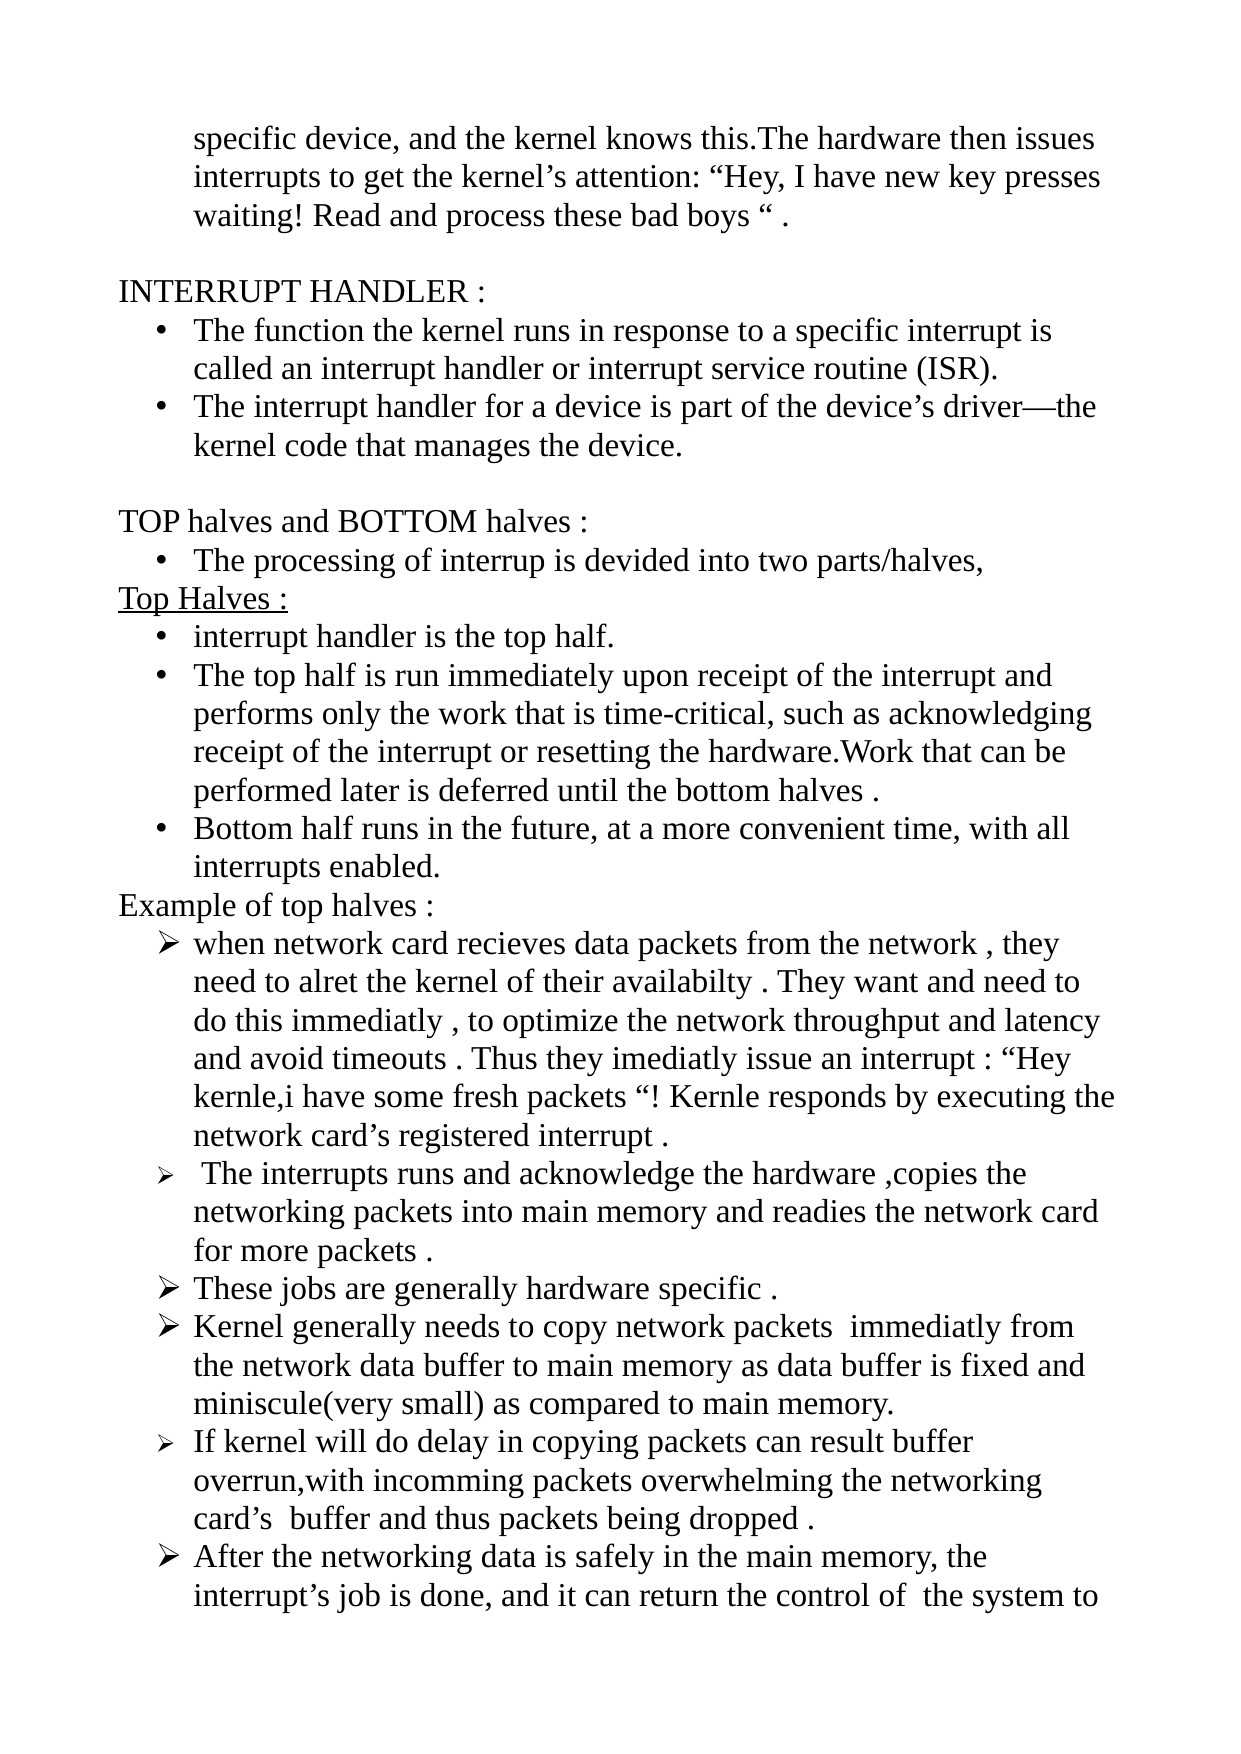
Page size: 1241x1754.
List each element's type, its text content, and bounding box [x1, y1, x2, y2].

text Top Halves : [118, 578, 1122, 616]
list The top half is run immediately upon receipt of the interrupt and performs only the work that is time-critical, such as acknowledging receipt of the interrupt or resetting the hardware.Work that can be performed later is deferred until the bottom halves . [156, 655, 1122, 808]
list specific device, and the kernel knows this.The hardware then issues interrupts to get the kernel’s attention: “Hey, I have new key presses waiting! Read and process these bad boys “ . [156, 118, 1122, 233]
list The function the kernel runs in response to a specific interrupt is called an interrupt handler or interrupt service routine (ISR). [156, 310, 1122, 386]
list Kernel generally needs to copy network packets immediatly from the network data buffer to main memory as data buffer is fixed and miniscule(very small) as compared to main memory. [156, 1306, 1122, 1421]
list After the networking data is safely in the main memory, the interrupt’s job is done, and it can return the control of the system to [156, 1536, 1122, 1613]
list The interrupts runs and acknowledge the hardware ,copies the networking packets into main memory and readies the network card for more packets . [156, 1153, 1122, 1268]
list These jobs are generally hardware specific . [156, 1268, 1122, 1306]
list If kernel will do delay in copying packets can result buffer overrun,with incomming packets overwhelming the networking card’s buffer and thus packets being dropped . [156, 1421, 1122, 1536]
list when network card recieves data packets from the network , they need to alret the kernel of their availabilty . They want and need to do this immediatly , to optimize the network throughput and latency and avoid timeouts . Thus they imediatly issue an interrupt : “Hey kernle,i have some fresh packets “! Kernle responds by executing the network card’s registered interrupt . [156, 923, 1122, 1153]
list The processing of interrup is devided into two parts/halves, [156, 540, 1122, 578]
list Bottom half runs in the future, at a more convenient time, with all interrupts enabled. [156, 808, 1122, 885]
text TOP halves and BOTTOM halves : [118, 501, 1122, 540]
text INTERRUPT HANDLER : [118, 271, 1122, 310]
list The interrupt handler for a device is part of the device’s driver—the kernel code that manages the device. [156, 386, 1122, 463]
list interrupt handler is the top half. [156, 616, 1122, 655]
text Example of top halves : [118, 885, 1122, 923]
